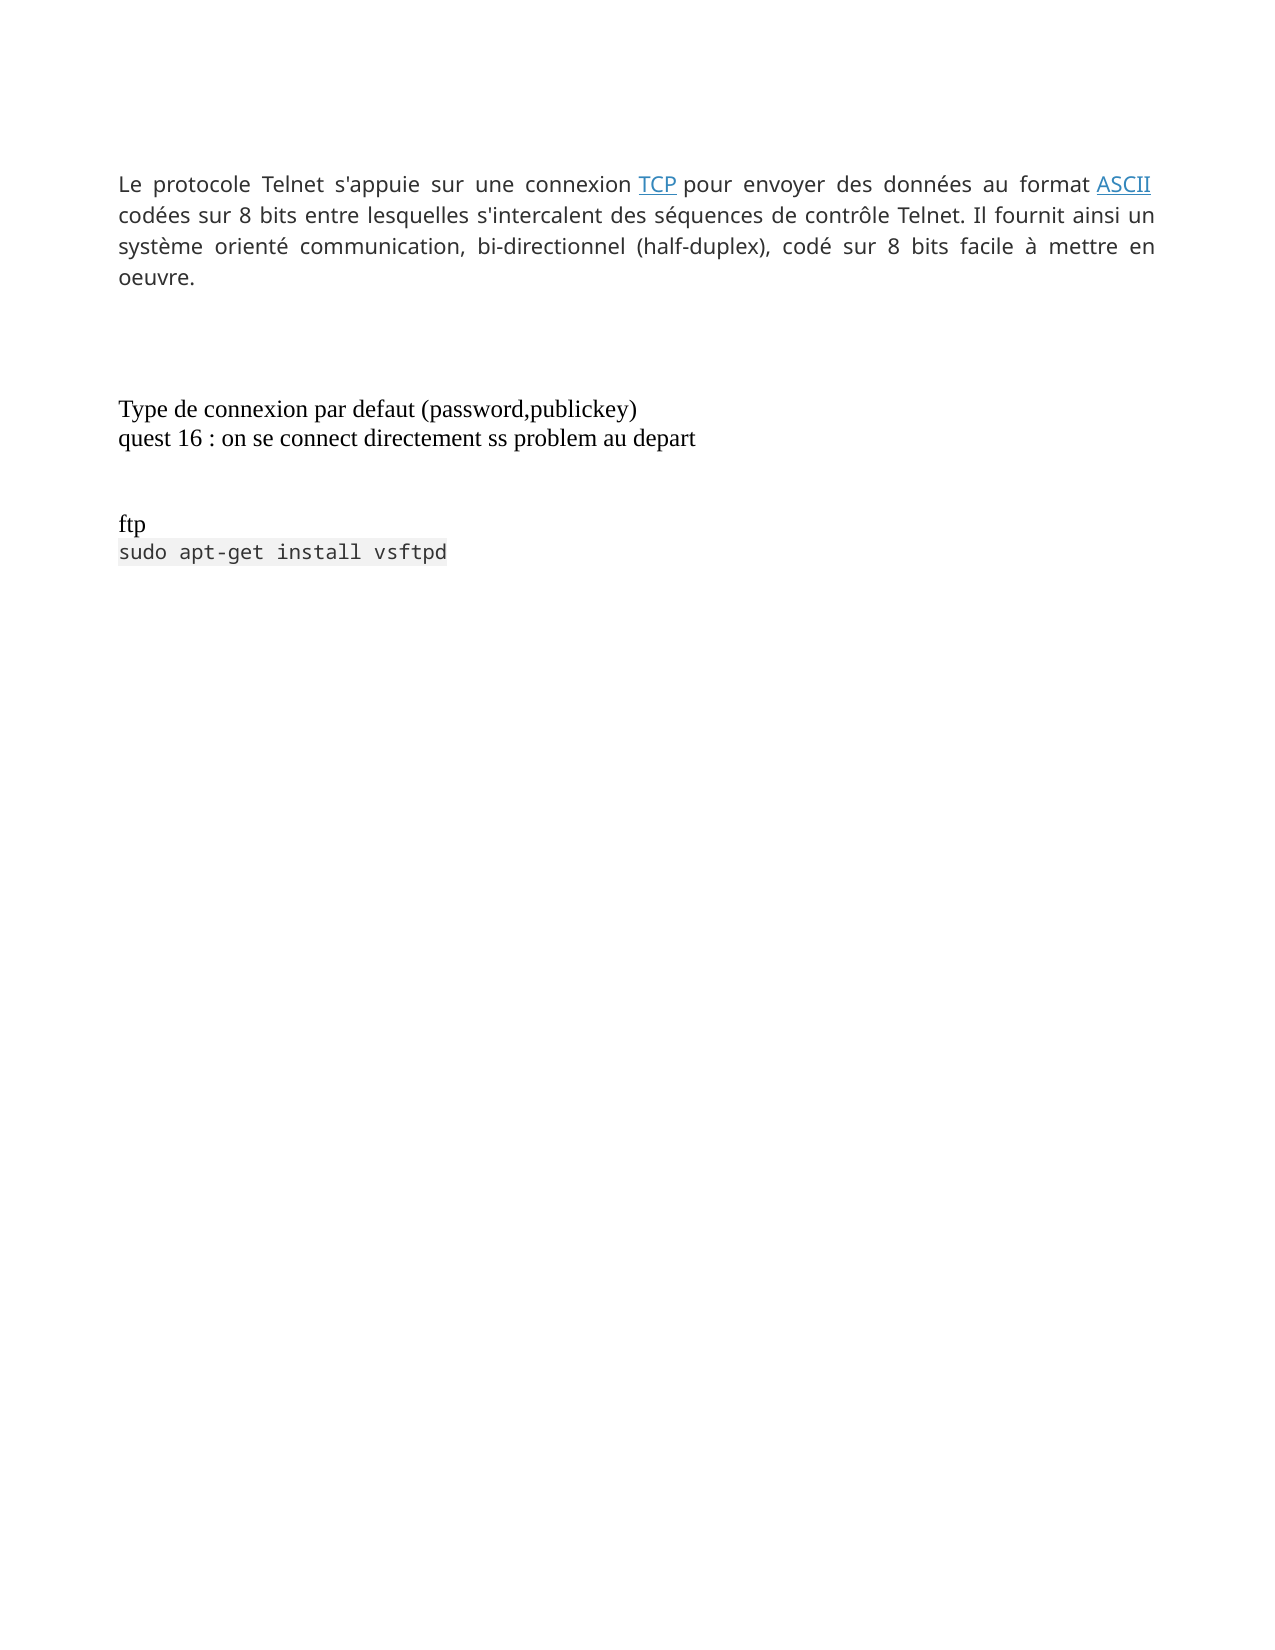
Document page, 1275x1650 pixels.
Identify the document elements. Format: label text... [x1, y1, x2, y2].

text sudo apt-get install vsftpd [118, 538, 1157, 566]
text quest 16 : on se connect directement ss problem au depart [118, 423, 1157, 452]
text ftp [118, 509, 1157, 538]
text Type de connexion par defaut (password,publickey) [118, 394, 1157, 423]
text Le protocole Telnet s'appuie sur une connexion TCP pour envoyer des données au format ASCII codées sur 8 bits entre lesquelles s'intercalent des séquences de contrôle Telnet. Il fournit ainsi un système orienté communication, bi-directionnel (half-duplex), codé sur 8 bits facile à mettre en oeuvre. [118, 167, 1157, 292]
